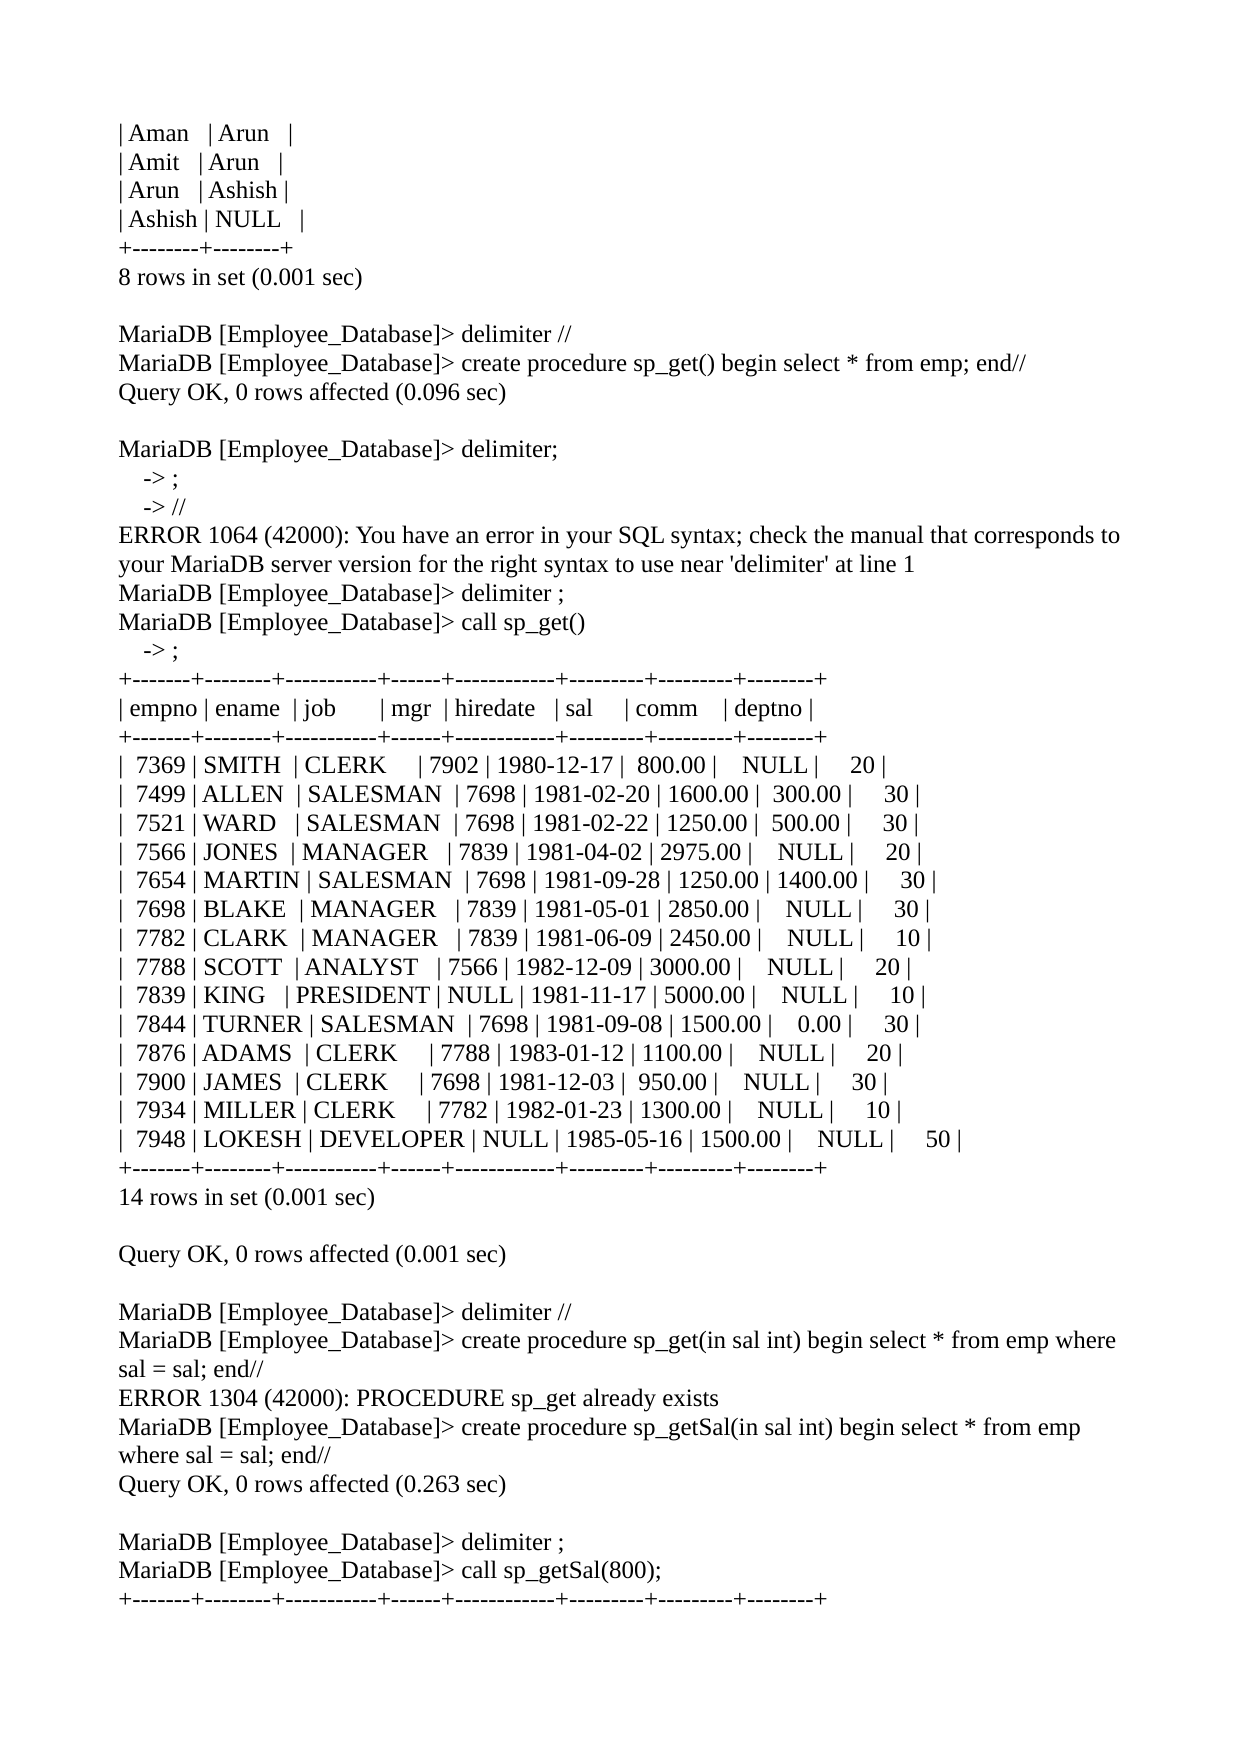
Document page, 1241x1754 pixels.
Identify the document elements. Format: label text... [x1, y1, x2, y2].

text +-------+--------+-----------+------+------------+---------+---------+--------+ [118, 1584, 1122, 1613]
text | empno | ename | job | mgr | hiredate | sal | comm | deptno | [118, 693, 1122, 722]
text MariaDB [Employee_Database]> create procedure sp_get(in sal int) begin select * from emp where sal = sal; end// [118, 1326, 1122, 1383]
text Query OK, 0 rows affected (0.096 sec) [118, 377, 1122, 406]
text | Ashish | NULL | [118, 204, 1122, 233]
text | 7566 | JONES | MANAGER | 7839 | 1981-04-02 | 2975.00 | NULL | 20 | [118, 837, 1122, 866]
text +-------+--------+-----------+------+------------+---------+---------+--------+ [118, 664, 1122, 693]
text | 7499 | ALLEN | SALESMAN | 7698 | 1981-02-20 | 1600.00 | 300.00 | 30 | [118, 779, 1122, 808]
text Query OK, 0 rows affected (0.001 sec) [118, 1239, 1122, 1268]
text | Aman | Arun | [118, 118, 1122, 147]
text | 7844 | TURNER | SALESMAN | 7698 | 1981-09-08 | 1500.00 | 0.00 | 30 | [118, 1009, 1122, 1038]
text +--------+--------+ [118, 233, 1122, 262]
text | 7839 | KING | PRESIDENT | NULL | 1981-11-17 | 5000.00 | NULL | 10 | [118, 981, 1122, 1009]
text MariaDB [Employee_Database]> call sp_getSal(800); [118, 1556, 1122, 1584]
text | 7788 | SCOTT | ANALYST | 7566 | 1982-12-09 | 3000.00 | NULL | 20 | [118, 952, 1122, 981]
text 8 rows in set (0.001 sec) [118, 262, 1122, 291]
text | 7782 | CLARK | MANAGER | 7839 | 1981-06-09 | 2450.00 | NULL | 10 | [118, 923, 1122, 952]
text MariaDB [Employee_Database]> call sp_get() [118, 607, 1122, 636]
text | Arun | Ashish | [118, 176, 1122, 204]
text | 7654 | MARTIN | SALESMAN | 7698 | 1981-09-28 | 1250.00 | 1400.00 | 30 | [118, 866, 1122, 894]
text MariaDB [Employee_Database]> create procedure sp_getSal(in sal int) begin select * from emp where sal = sal; end// [118, 1412, 1122, 1469]
text | 7900 | JAMES | CLERK | 7698 | 1981-12-03 | 950.00 | NULL | 30 | [118, 1067, 1122, 1096]
text MariaDB [Employee_Database]> delimiter // [118, 319, 1122, 348]
text Query OK, 0 rows affected (0.263 sec) [118, 1469, 1122, 1498]
text | 7876 | ADAMS | CLERK | 7788 | 1983-01-12 | 1100.00 | NULL | 20 | [118, 1038, 1122, 1067]
text MariaDB [Employee_Database]> create procedure sp_get() begin select * from emp; end// [118, 348, 1122, 377]
text | 7369 | SMITH | CLERK | 7902 | 1980-12-17 | 800.00 | NULL | 20 | [118, 751, 1122, 779]
text MariaDB [Employee_Database]> delimiter ; [118, 1527, 1122, 1556]
text ERROR 1304 (42000): PROCEDURE sp_get already exists [118, 1383, 1122, 1412]
text +-------+--------+-----------+------+------------+---------+---------+--------+ [118, 722, 1122, 751]
text -> ; [118, 463, 1122, 492]
text MariaDB [Employee_Database]> delimiter // [118, 1297, 1122, 1326]
text | 7948 | LOKESH | DEVELOPER | NULL | 1985-05-16 | 1500.00 | NULL | 50 | [118, 1124, 1122, 1153]
text | 7698 | BLAKE | MANAGER | 7839 | 1981-05-01 | 2850.00 | NULL | 30 | [118, 894, 1122, 923]
text | Amit | Arun | [118, 147, 1122, 176]
text MariaDB [Employee_Database]> delimiter ; [118, 578, 1122, 607]
text -> ; [118, 636, 1122, 664]
text +-------+--------+-----------+------+------------+---------+---------+--------+ [118, 1153, 1122, 1182]
text ERROR 1064 (42000): You have an error in your SQL syntax; check the manual that corresponds to your MariaDB server version for the right syntax to use near 'delimiter' at line 1 [118, 521, 1122, 578]
text | 7934 | MILLER | CLERK | 7782 | 1982-01-23 | 1300.00 | NULL | 10 | [118, 1096, 1122, 1124]
text -> // [118, 492, 1122, 521]
text MariaDB [Employee_Database]> delimiter; [118, 434, 1122, 463]
text 14 rows in set (0.001 sec) [118, 1182, 1122, 1211]
text | 7521 | WARD | SALESMAN | 7698 | 1981-02-22 | 1250.00 | 500.00 | 30 | [118, 808, 1122, 837]
